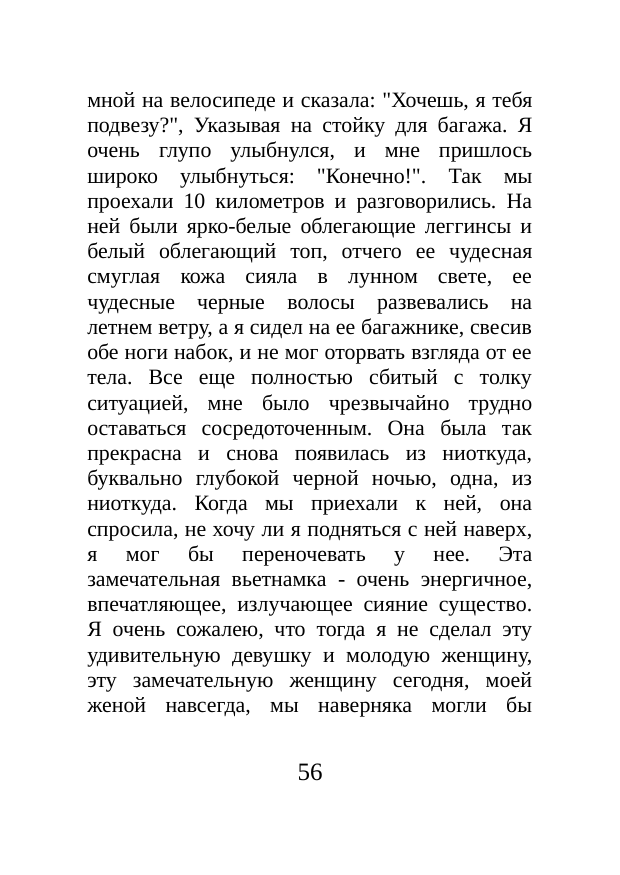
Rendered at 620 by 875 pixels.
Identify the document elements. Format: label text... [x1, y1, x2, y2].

text мной на велосипеде и сказала: "Хочешь, я тебя подвезу?", Указывая на стойку для багажа. Я очень глупо улыбнулся, и мне пришлось широко улыбнуться: "Конечно!". Так мы проехали 10 километров и разговорились. На ней были ярко-белые облегающие леггинсы и белый облегающий топ, отчего ее чудесная смуглая кожа сияла в лунном свете, ее чудесные черные волосы развевались на летнем ветру, а я сидел на ее багажнике, свесив обе ноги набок, и не мог оторвать взгляда от ее тела. Все еще полностью сбитый с толку ситуацией, мне было чрезвычайно трудно оставаться сосредоточенным. Она была так прекрасна и снова появилась из ниоткуда, буквально глубокой черной ночью, одна, из ниоткуда. Когда мы приехали к ней, она спросила, не хочу ли я подняться с ней наверх, я мог бы переночевать у нее. Эта замечательная вьетнамка - очень энергичное, впечатляющее, излучающее сияние существо. Я очень сожалею, что тогда я не сделал эту удивительную девушку и молодую женщину, эту замечательную женщину сегодня, моей женой навсегда, мы наверняка могли бы [87, 87, 532, 717]
